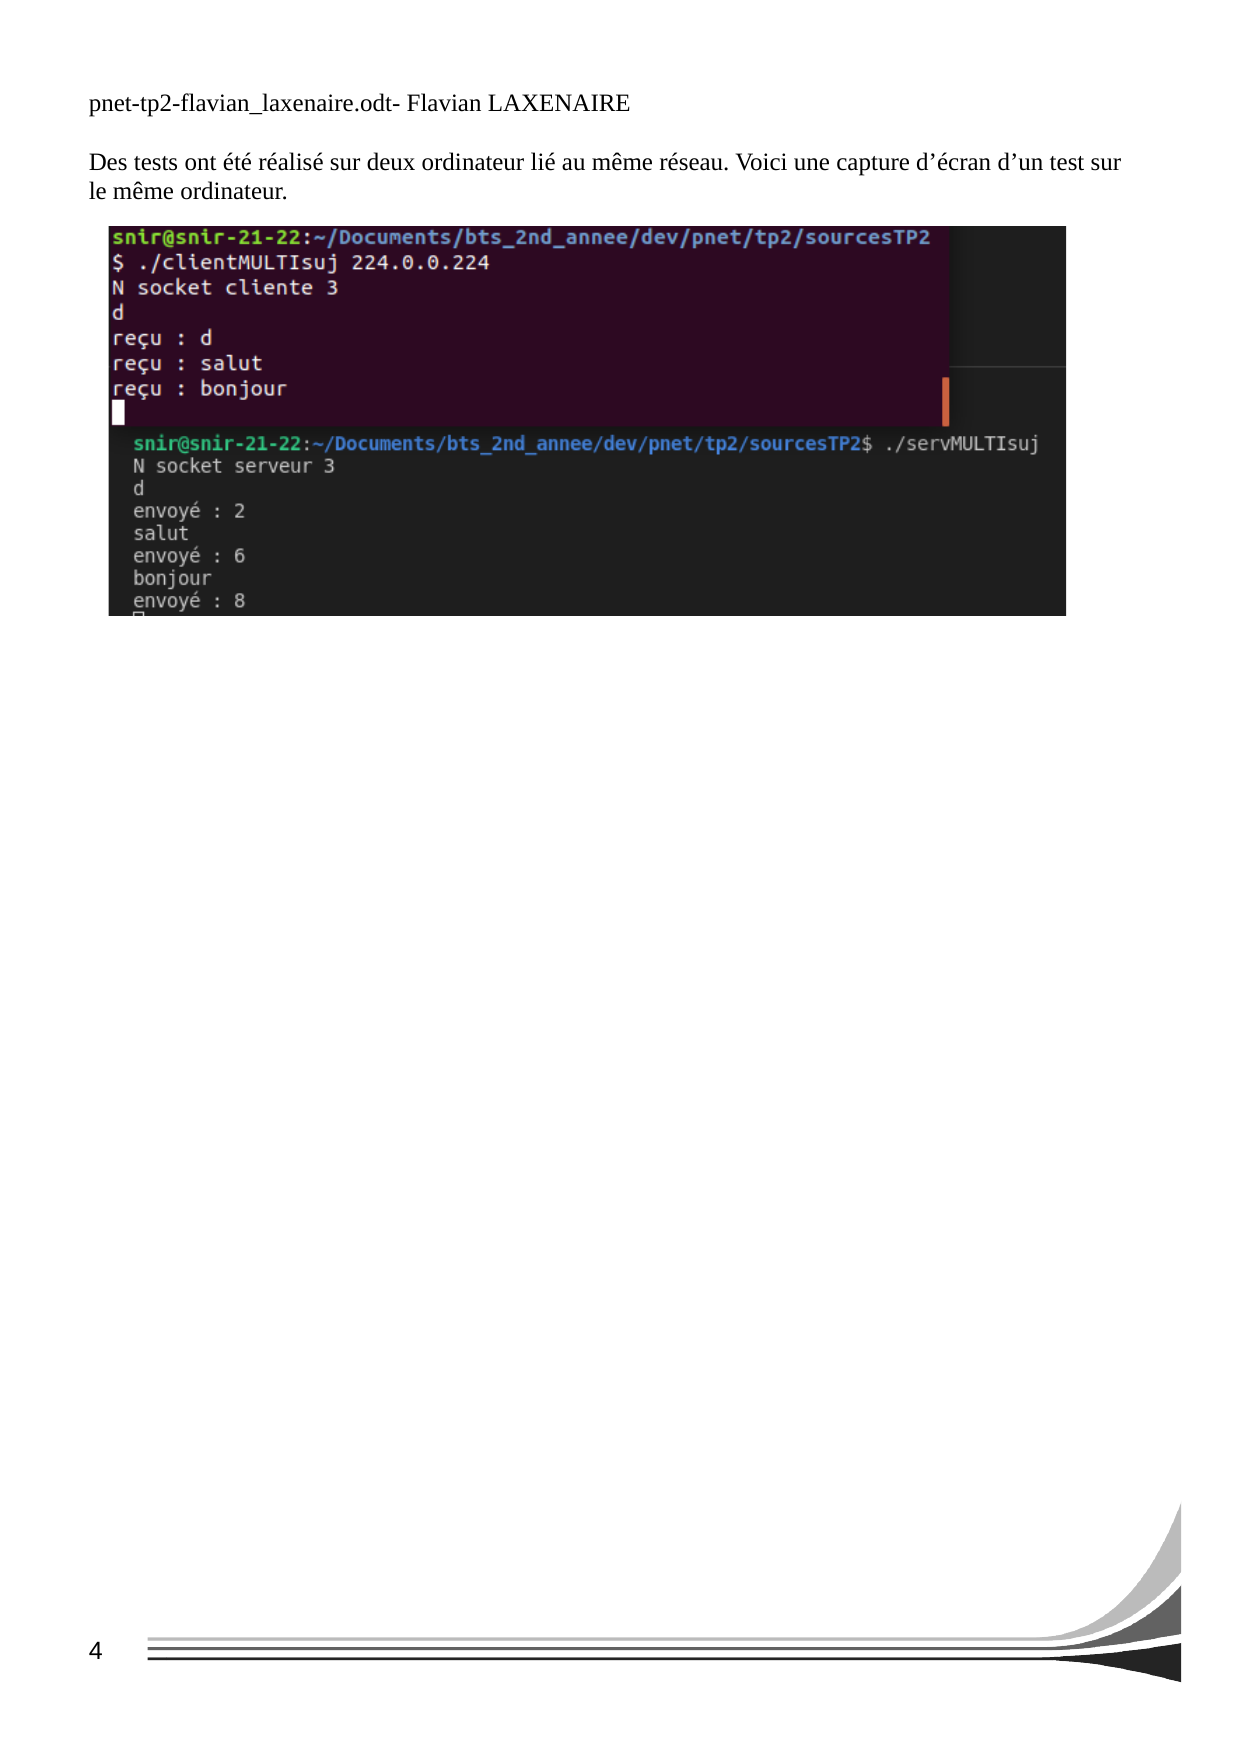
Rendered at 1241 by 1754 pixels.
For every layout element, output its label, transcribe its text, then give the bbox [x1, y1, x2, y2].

text Des tests ont été réalisé sur deux ordinateur lié au même réseau. Voici une capture d’écran d’un test sur le même ordinateur. [88, 147, 1122, 205]
picture [108, 226, 1067, 616]
picture [147, 1500, 1182, 1683]
